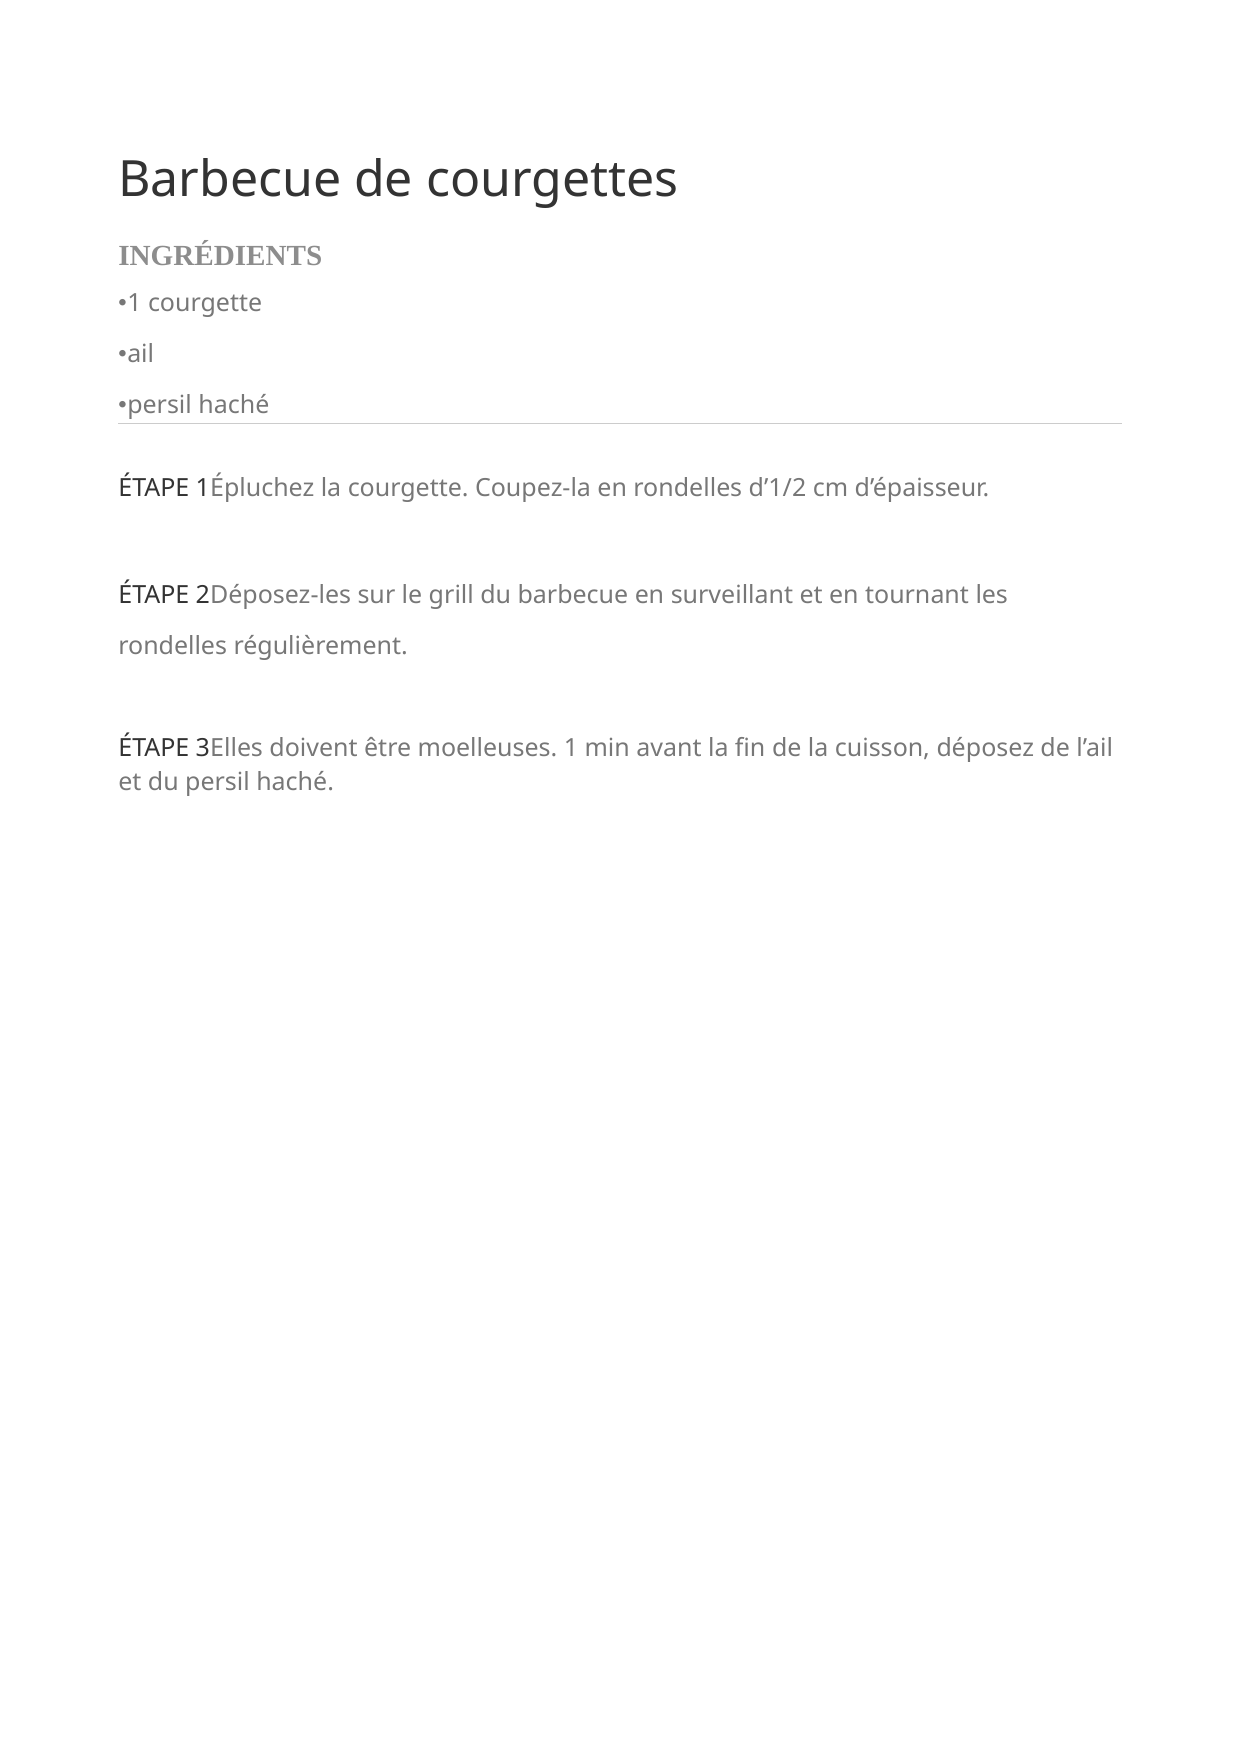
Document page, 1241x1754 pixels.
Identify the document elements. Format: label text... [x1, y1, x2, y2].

list ail [118, 335, 1122, 369]
text ÉTAPE 3Elles doivent être moelleuses. 1 min avant la fin de la cuisson, déposez de l’ail et du persil haché. [118, 730, 1122, 798]
list persil haché [118, 386, 1122, 423]
subtitle INGRÉDIENTS [118, 238, 1122, 272]
subtitle Barbecue de courgettes [118, 143, 1122, 211]
list 1 courgette [118, 284, 1122, 318]
text ÉTAPE 1Épluchez la courgette. Coupez-la en rondelles d’1/2 cm d’épaisseur. [118, 469, 1122, 503]
text ÉTAPE 2Déposez-les sur le grill du barbecue en surveillant et en tournant les rondelles régulièrement. [118, 577, 1122, 662]
